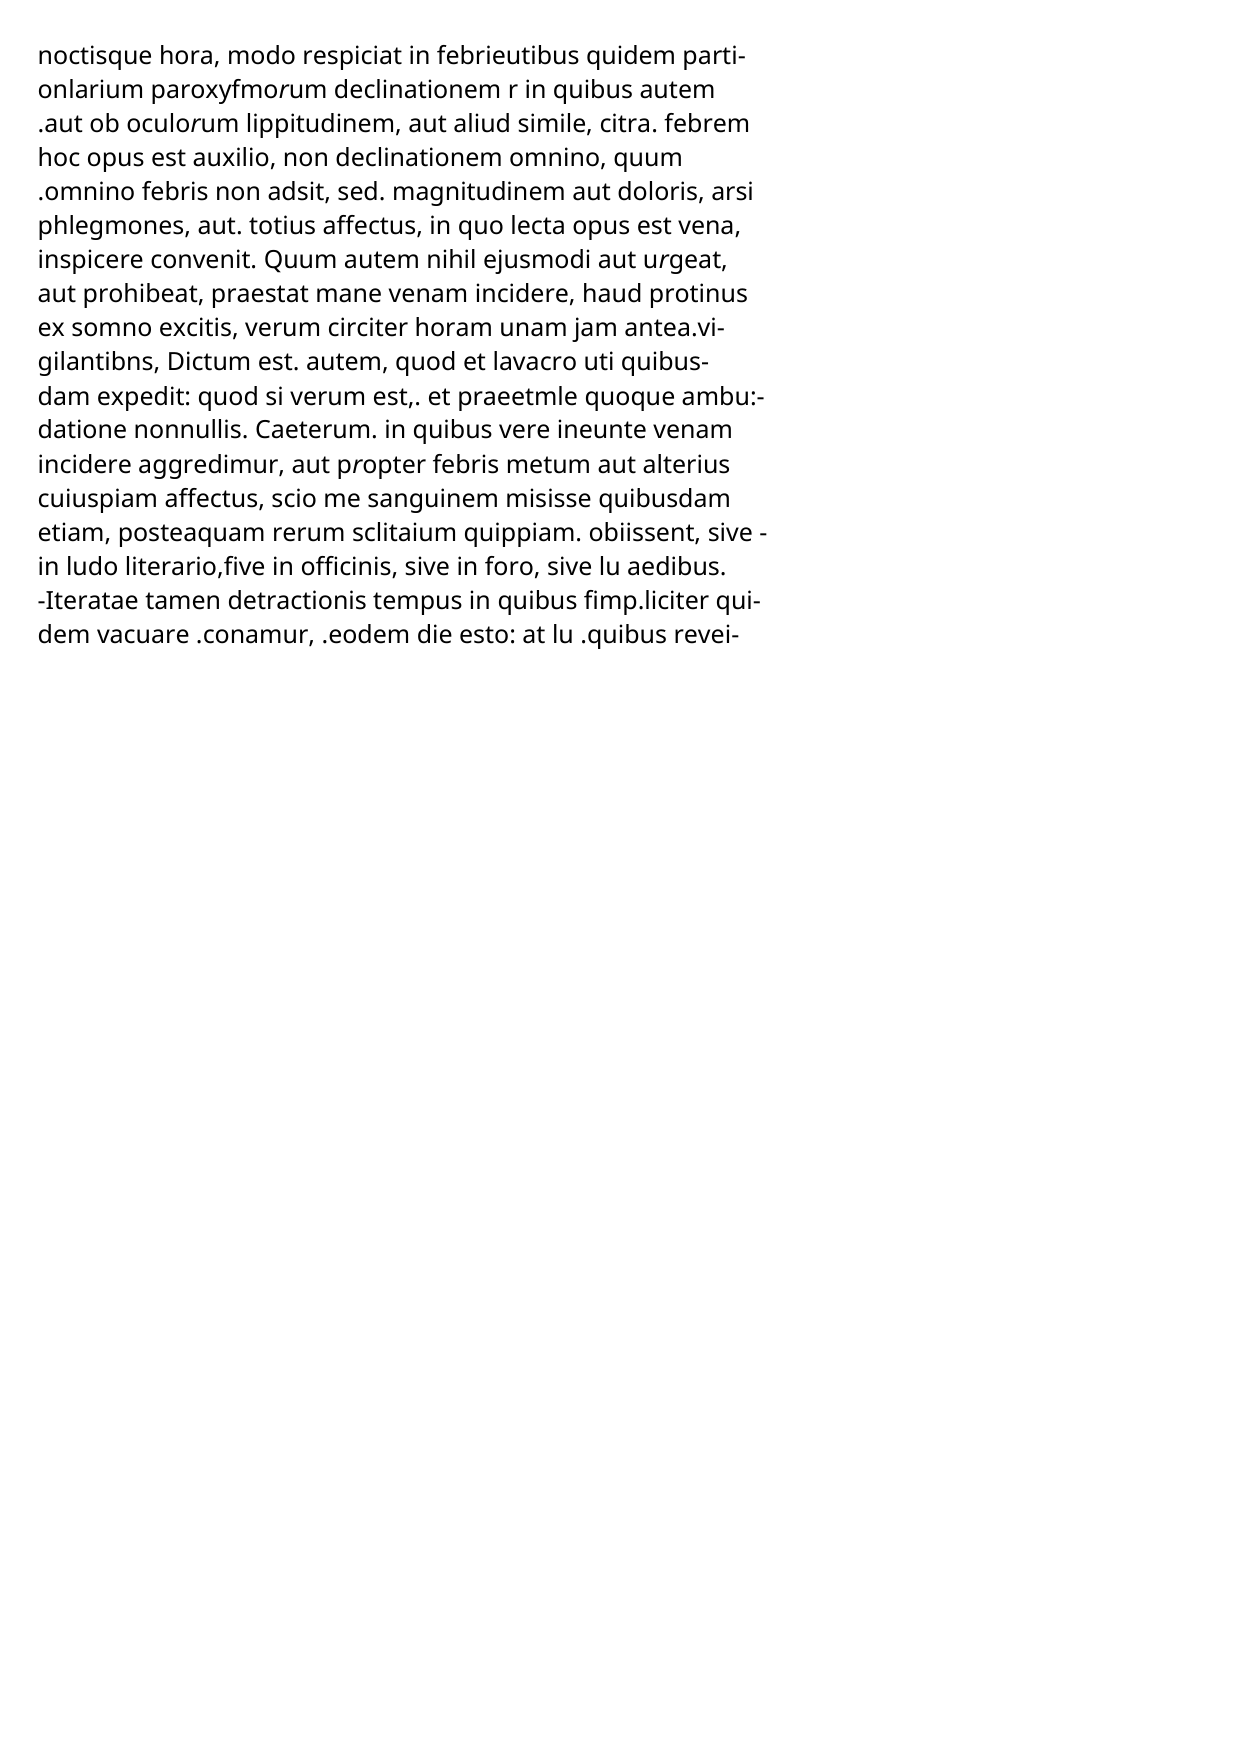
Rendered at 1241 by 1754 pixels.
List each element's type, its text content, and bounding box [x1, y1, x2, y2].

text noctisque hora, modo respiciat in febrieutibus quidem parti- onlarium paroxyfmorum declinationem r in quibus autem .aut ob oculorum lippitudinem, aut aliud simile, citra. febrem hoc opus est auxilio, non declinationem omnino, quum .omnino febris non adsit, sed. magnitudinem aut doloris, arsi phlegmones, aut. totius affectus, in quo lecta opus est vena, inspicere convenit. Quum autem nihil ejusmodi aut urgeat, aut prohibeat, praestat mane venam incidere, haud protinus ex somno excitis, verum circiter horam unam jam antea.vi- gilantibns, Dictum est. autem, quod et lavacro uti quibus- dam expedit: quod si verum est,. et praeetmle quoque ambu:- datione nonnullis. Caeterum. in quibus vere ineunte venam incidere aggredimur, aut propter febris metum aut alterius cuiuspiam affectus, scio me sanguinem misisse quibusdam etiam, posteaquam rerum sclitaium quippiam. obiissent, sive - in ludo literario,five in officinis, sive in foro, sive lu aedibus. -Iteratae tamen detractionis tempus in quibus fimp.liciter qui- dem vacuare .conamur, .eodem die esto: at lu .quibus revei- [37, 37, 1203, 651]
